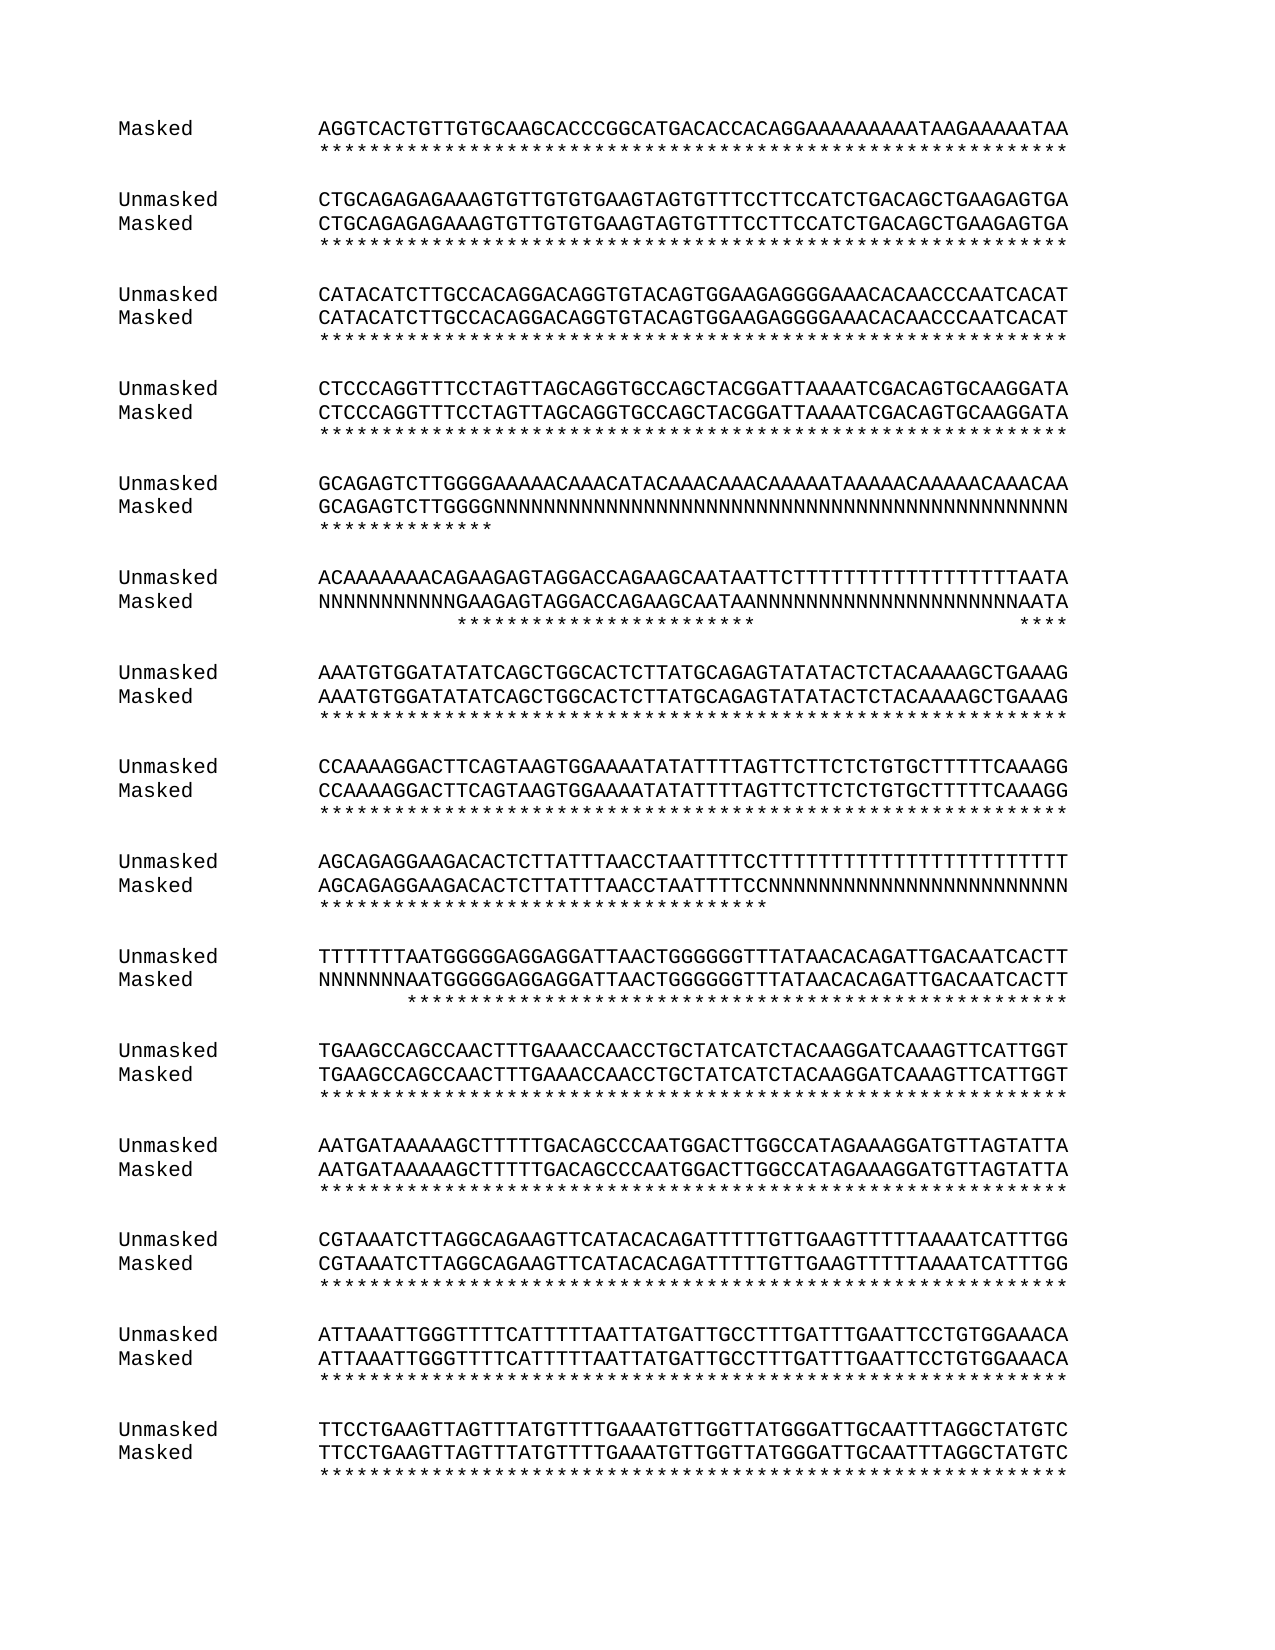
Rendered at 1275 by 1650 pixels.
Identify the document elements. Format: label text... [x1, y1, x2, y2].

text Unmasked GCAGAGTCTTGGGGAAAAACAAACATACAAACAAACAAAAATAAAAACAAAAACAAACAA [118, 473, 1157, 496]
text ************************************************************ [118, 1466, 1157, 1489]
text Masked CTGCAGAGAGAAAGTGTTGTGTGAAGTAGTGTTTCCTTCCATCTGACAGCTGAAGAGTGA [118, 213, 1157, 236]
text ************************************************************ [118, 1277, 1157, 1300]
text ************************************************************ [118, 1182, 1157, 1206]
text ************************************************************ [118, 426, 1157, 449]
text Masked CGTAAATCTTAGGCAGAAGTTCATACACAGATTTTTGTTGAAGTTTTTAAAATCATTTGG [118, 1253, 1157, 1277]
text Unmasked CTCCCAGGTTTCCTAGTTAGCAGGTGCCAGCTACGGATTAAAATCGACAGTGCAAGGATA [118, 378, 1157, 402]
text ************************************************************ [118, 236, 1157, 260]
text Masked NNNNNNNNNNNGAAGAGTAGGACCAGAAGCAATAANNNNNNNNNNNNNNNNNNNNNAATA [118, 591, 1157, 615]
text Masked TTCCTGAAGTTAGTTTATGTTTTGAAATGTTGGTTATGGGATTGCAATTTAGGCTATGTC [118, 1442, 1157, 1466]
text Masked AGCAGAGGAAGACACTCTTATTTAACCTAATTTTCCNNNNNNNNNNNNNNNNNNNNNNNN [118, 875, 1157, 898]
text Masked AATGATAAAAAGCTTTTTGACAGCCCAATGGACTTGGCCATAGAAAGGATGTTAGTATTA [118, 1158, 1157, 1182]
text Unmasked CATACATCTTGCCACAGGACAGGTGTACAGTGGAAGAGGGGAAACACAACCCAATCACAT [118, 284, 1157, 307]
text ************************ **** [118, 615, 1157, 638]
text Masked GCAGAGTCTTGGGGNNNNNNNNNNNNNNNNNNNNNNNNNNNNNNNNNNNNNNNNNNNNNN [118, 496, 1157, 520]
text Masked AGGTCACTGTTGTGCAAGCACCCGGCATGACACCACAGGAAAAAAAAATAAGAAAAATAA [118, 118, 1157, 142]
text Masked AAATGTGGATATATCAGCTGGCACTCTTATGCAGAGTATATACTCTACAAAAGCTGAAAG [118, 686, 1157, 709]
text Unmasked CCAAAAGGACTTCAGTAAGTGGAAAATATATTTTAGTTCTTCTCTGTGCTTTTTCAAAGG [118, 757, 1157, 780]
text Unmasked AAATGTGGATATATCAGCTGGCACTCTTATGCAGAGTATATACTCTACAAAAGCTGAAAG [118, 662, 1157, 686]
text Unmasked ATTAAATTGGGTTTTCATTTTTAATTATGATTGCCTTTGATTTGAATTCCTGTGGAAACA [118, 1324, 1157, 1348]
text Masked CTCCCAGGTTTCCTAGTTAGCAGGTGCCAGCTACGGATTAAAATCGACAGTGCAAGGATA [118, 402, 1157, 426]
text ************************************ [118, 898, 1157, 922]
text Masked CCAAAAGGACTTCAGTAAGTGGAAAATATATTTTAGTTCTTCTCTGTGCTTTTTCAAAGG [118, 780, 1157, 804]
text ************** [118, 520, 1157, 544]
text Masked NNNNNNNAATGGGGGAGGAGGATTAACTGGGGGGTTTATAACACAGATTGACAATCACTT [118, 969, 1157, 993]
text ************************************************************ [118, 804, 1157, 827]
text Unmasked AATGATAAAAAGCTTTTTGACAGCCCAATGGACTTGGCCATAGAAAGGATGTTAGTATTA [118, 1135, 1157, 1158]
text Unmasked ACAAAAAAACAGAAGAGTAGGACCAGAAGCAATAATTCTTTTTTTTTTTTTTTTTTAATA [118, 567, 1157, 591]
text ************************************************************ [118, 142, 1157, 165]
text ************************************************************ [118, 1088, 1157, 1111]
text Masked ATTAAATTGGGTTTTCATTTTTAATTATGATTGCCTTTGATTTGAATTCCTGTGGAAACA [118, 1348, 1157, 1371]
text Masked CATACATCTTGCCACAGGACAGGTGTACAGTGGAAGAGGGGAAACACAACCCAATCACAT [118, 307, 1157, 331]
text Unmasked CGTAAATCTTAGGCAGAAGTTCATACACAGATTTTTGTTGAAGTTTTTAAAATCATTTGG [118, 1229, 1157, 1253]
text Masked TGAAGCCAGCCAACTTTGAAACCAACCTGCTATCATCTACAAGGATCAAAGTTCATTGGT [118, 1064, 1157, 1088]
text ************************************************************ [118, 709, 1157, 733]
text ************************************************************ [118, 1371, 1157, 1395]
text Unmasked TTTTTTTAATGGGGGAGGAGGATTAACTGGGGGGTTTATAACACAGATTGACAATCACTT [118, 946, 1157, 969]
text Unmasked CTGCAGAGAGAAAGTGTTGTGTGAAGTAGTGTTTCCTTCCATCTGACAGCTGAAGAGTGA [118, 189, 1157, 213]
text Unmasked TTCCTGAAGTTAGTTTATGTTTTGAAATGTTGGTTATGGGATTGCAATTTAGGCTATGTC [118, 1419, 1157, 1442]
text Unmasked TGAAGCCAGCCAACTTTGAAACCAACCTGCTATCATCTACAAGGATCAAAGTTCATTGGT [118, 1040, 1157, 1064]
text ************************************************************ [118, 331, 1157, 354]
text Unmasked AGCAGAGGAAGACACTCTTATTTAACCTAATTTTCCTTTTTTTTTTTTTTTTTTTTTTTT [118, 851, 1157, 875]
text ***************************************************** [118, 993, 1157, 1017]
